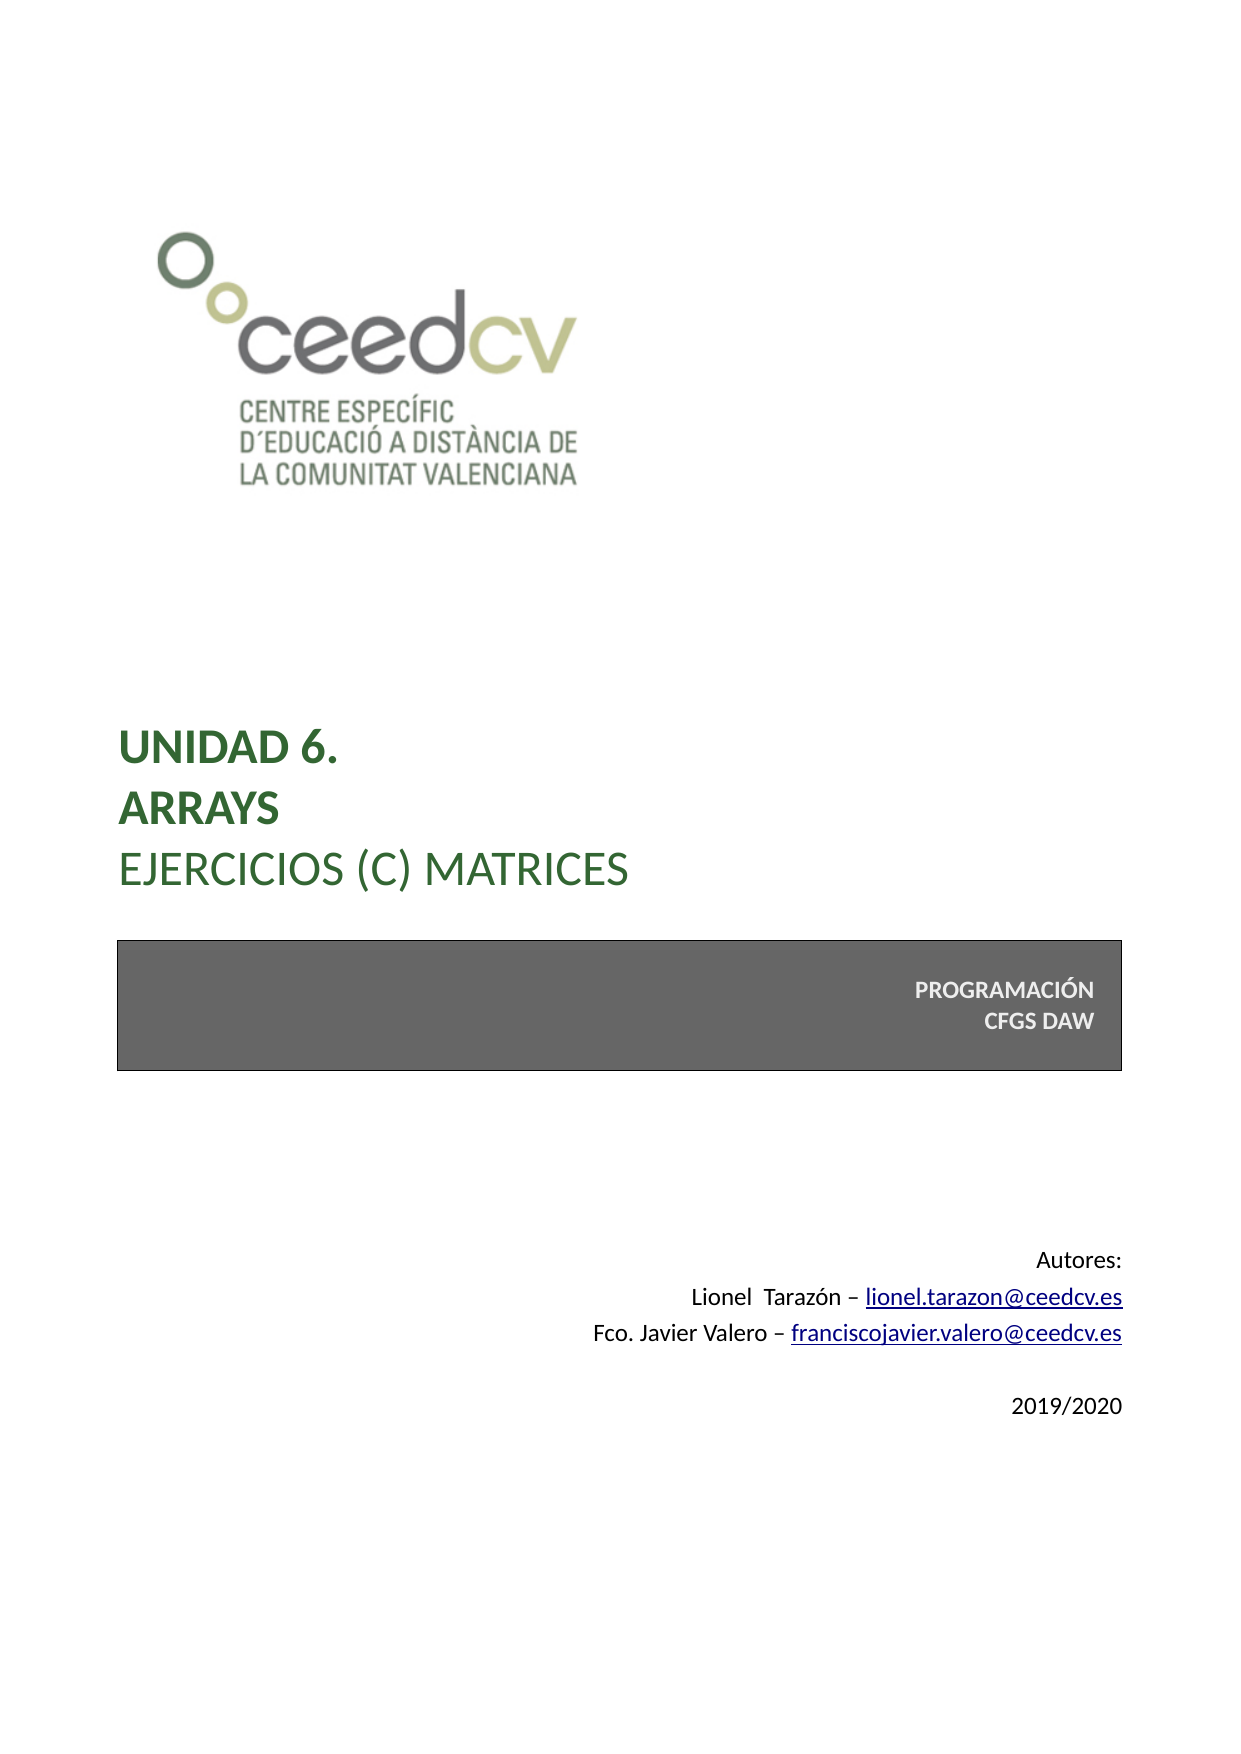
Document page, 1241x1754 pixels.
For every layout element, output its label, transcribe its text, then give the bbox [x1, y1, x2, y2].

text UNIDAD 6. [118, 714, 1122, 776]
text CFGS DAW [121, 1005, 1094, 1036]
text ejercicios (C) MATRICES [118, 837, 1122, 898]
text Lionel Tarazón – lionel.tarazon@ceedcv.es [231, 1281, 1122, 1312]
text 2019/2020 [118, 1391, 1122, 1421]
text PROGRAMACIÓN [121, 974, 1094, 1005]
picture [118, 204, 681, 514]
text arrays [118, 776, 1122, 837]
text Autores: [231, 1245, 1122, 1275]
text Fco. Javier Valero – franciscojavier.valero@ceedcv.es [231, 1318, 1122, 1348]
